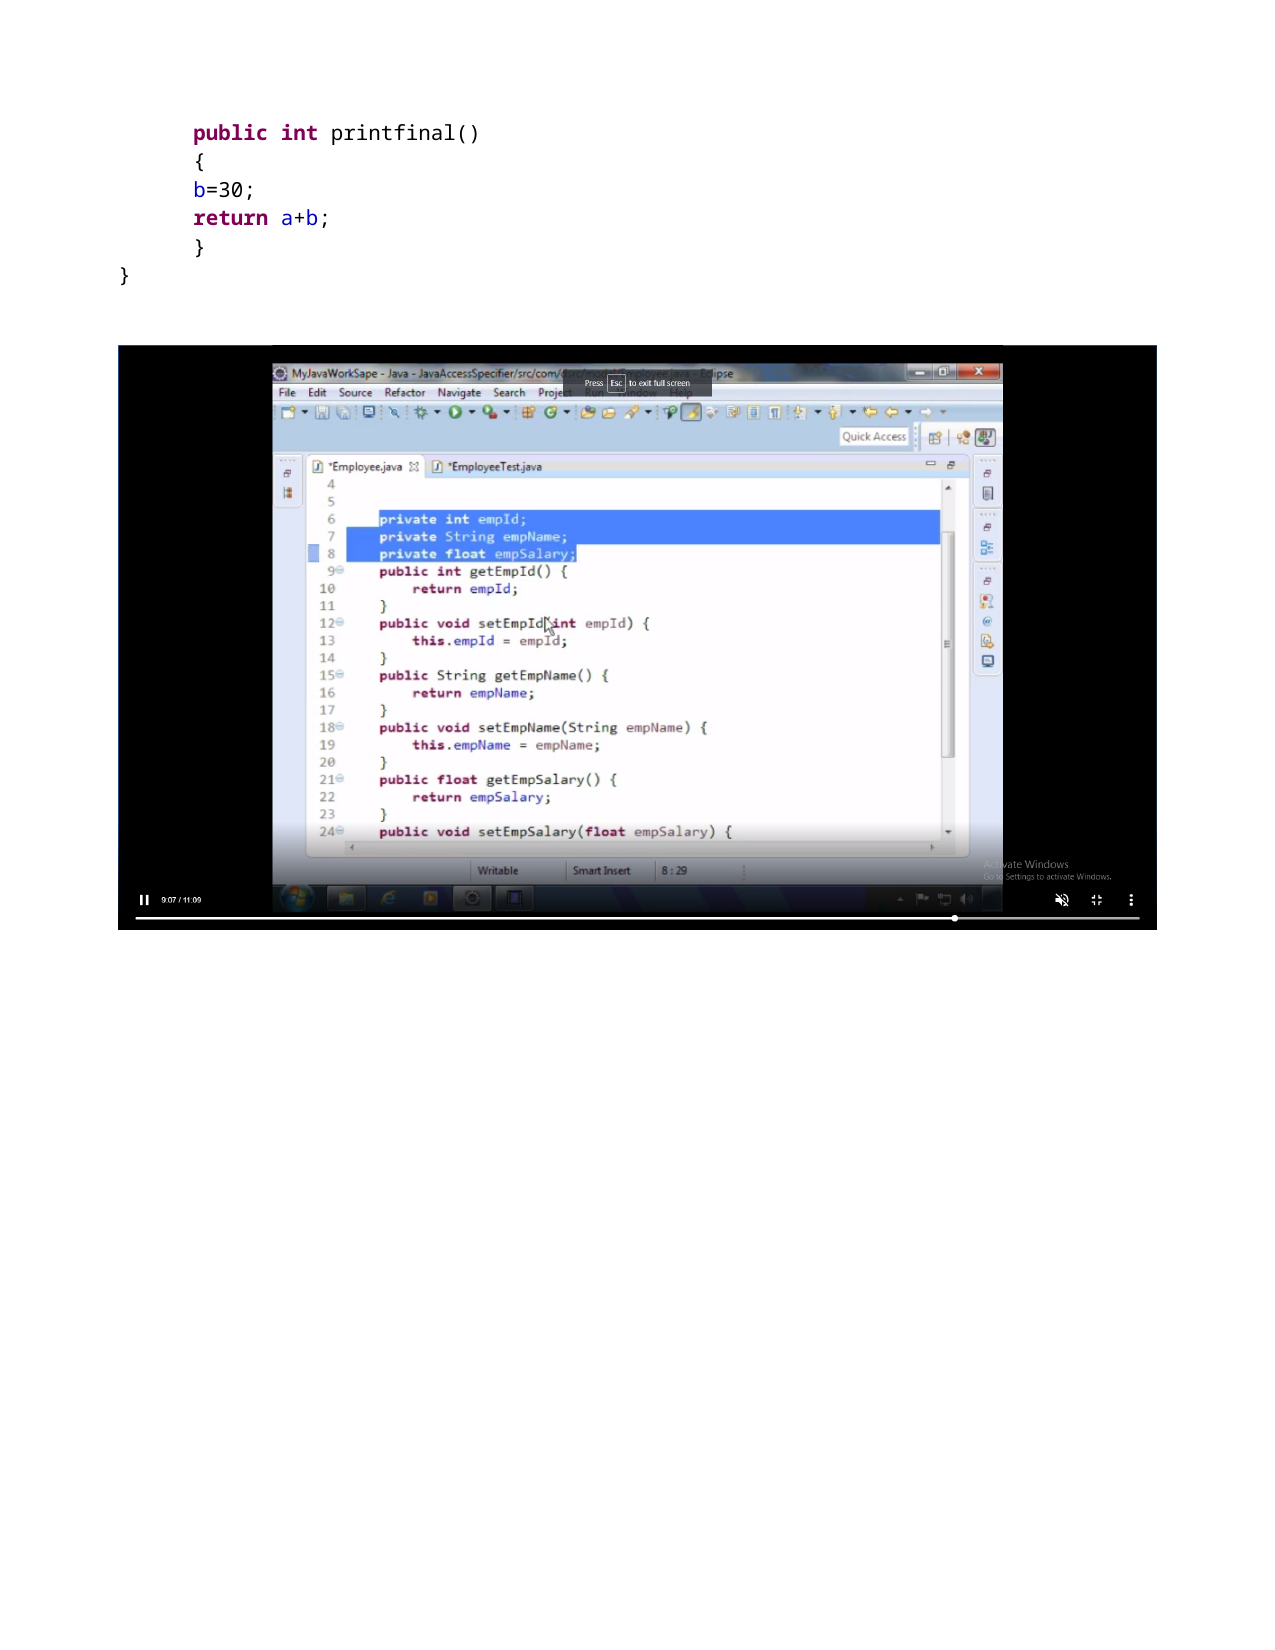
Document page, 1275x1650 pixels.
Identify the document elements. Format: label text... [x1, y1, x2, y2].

text } [118, 260, 1157, 289]
text return a+b; [118, 203, 1157, 232]
text } [118, 232, 1157, 260]
text b=30; [118, 175, 1157, 203]
text { [118, 147, 1157, 175]
picture [118, 345, 1157, 930]
text public int printfinal() [118, 118, 1157, 147]
